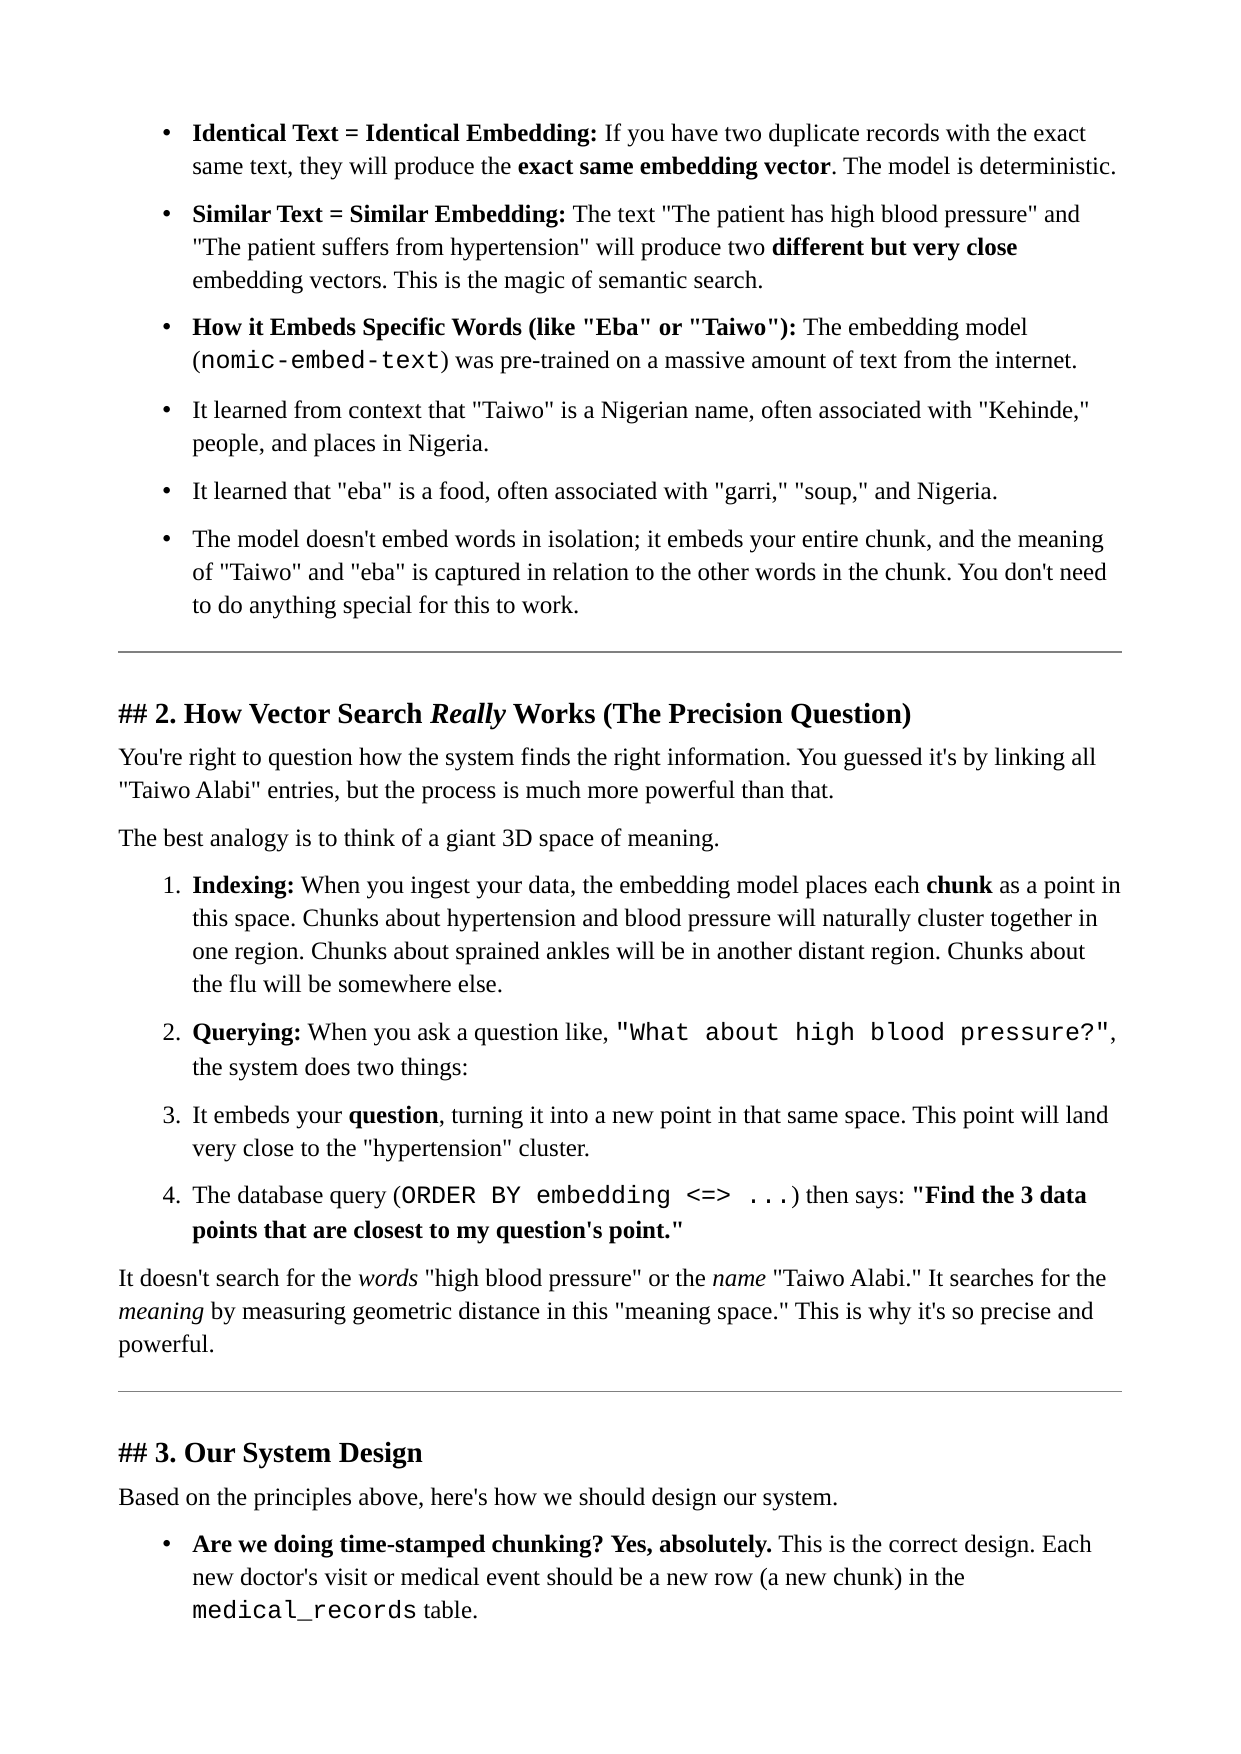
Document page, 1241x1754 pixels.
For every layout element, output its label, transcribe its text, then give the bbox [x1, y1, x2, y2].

list The model doesn't embed words in isolation; it embeds your entire chunk, and the meaning of "Taiwo" and "eba" is captured in relation to the other words in the chunk. You don't need to do anything special for this to work. [162, 524, 1122, 618]
subtitle ## 3. Our System Design [118, 1436, 1122, 1469]
list Querying: When you ask a question like, "What about high blood pressure?", the system does two things: [162, 1017, 1122, 1081]
list Are we doing time-stamped chunking? Yes, absolutely. This is the correct design. Each new doctor's visit or medical event should be a new row (a new chunk) in the medical_records table. [162, 1529, 1122, 1626]
list The database query (ORDER BY embedding <=> ...) then says: "Find the 3 data points that are closest to my question's point." [162, 1180, 1122, 1244]
list It embeds your question, turning it into a new point in that same space. This point will land very close to the "hypertension" cluster. [162, 1100, 1122, 1162]
subtitle ## 2. How Vector Search Really Works (The Precision Question) [118, 696, 1122, 730]
text The best analogy is to think of a giant 3D space of meaning. [118, 823, 1122, 852]
list It learned that "eba" is a food, often associated with "garri," "soup," and Nigeria. [162, 476, 1122, 505]
list How it Embeds Specific Words (like "Eba" or "Taiwo"): The embedding model (nomic-embed-text) was pre-trained on a massive amount of text from the internet. [162, 312, 1122, 376]
list It learned from context that "Taiwo" is a Nigerian name, often associated with "Kehinde," people, and places in Nigeria. [162, 395, 1122, 457]
list Similar Text = Similar Embedding: The text "The patient has high blood pressure" and "The patient suffers from hypertension" will produce two different but very close embedding vectors. This is the magic of semantic search. [162, 199, 1122, 293]
list Identical Text = Identical Embedding: If you have two duplicate records with the exact same text, they will produce the exact same embedding vector. The model is deterministic. [162, 118, 1122, 180]
text Based on the principles above, here's how we should design our system. [118, 1482, 1122, 1510]
text You're right to question how the system finds the right information. You guessed it's by linking all "Taiwo Alabi" entries, but the process is much more powerful than that. [118, 742, 1122, 804]
list Indexing: When you ingest your data, the embedding model places each chunk as a point in this space. Chunks about hypertension and blood pressure will naturally cluster together in one region. Chunks about sprained ankles will be in another distant region. Chunks about the flu will be somewhere else. [162, 870, 1122, 998]
text It doesn't search for the words "high blood pressure" or the name "Taiwo Alabi." It searches for the meaning by measuring geometric distance in this "meaning space." This is why it's so precise and powerful. [118, 1263, 1122, 1358]
